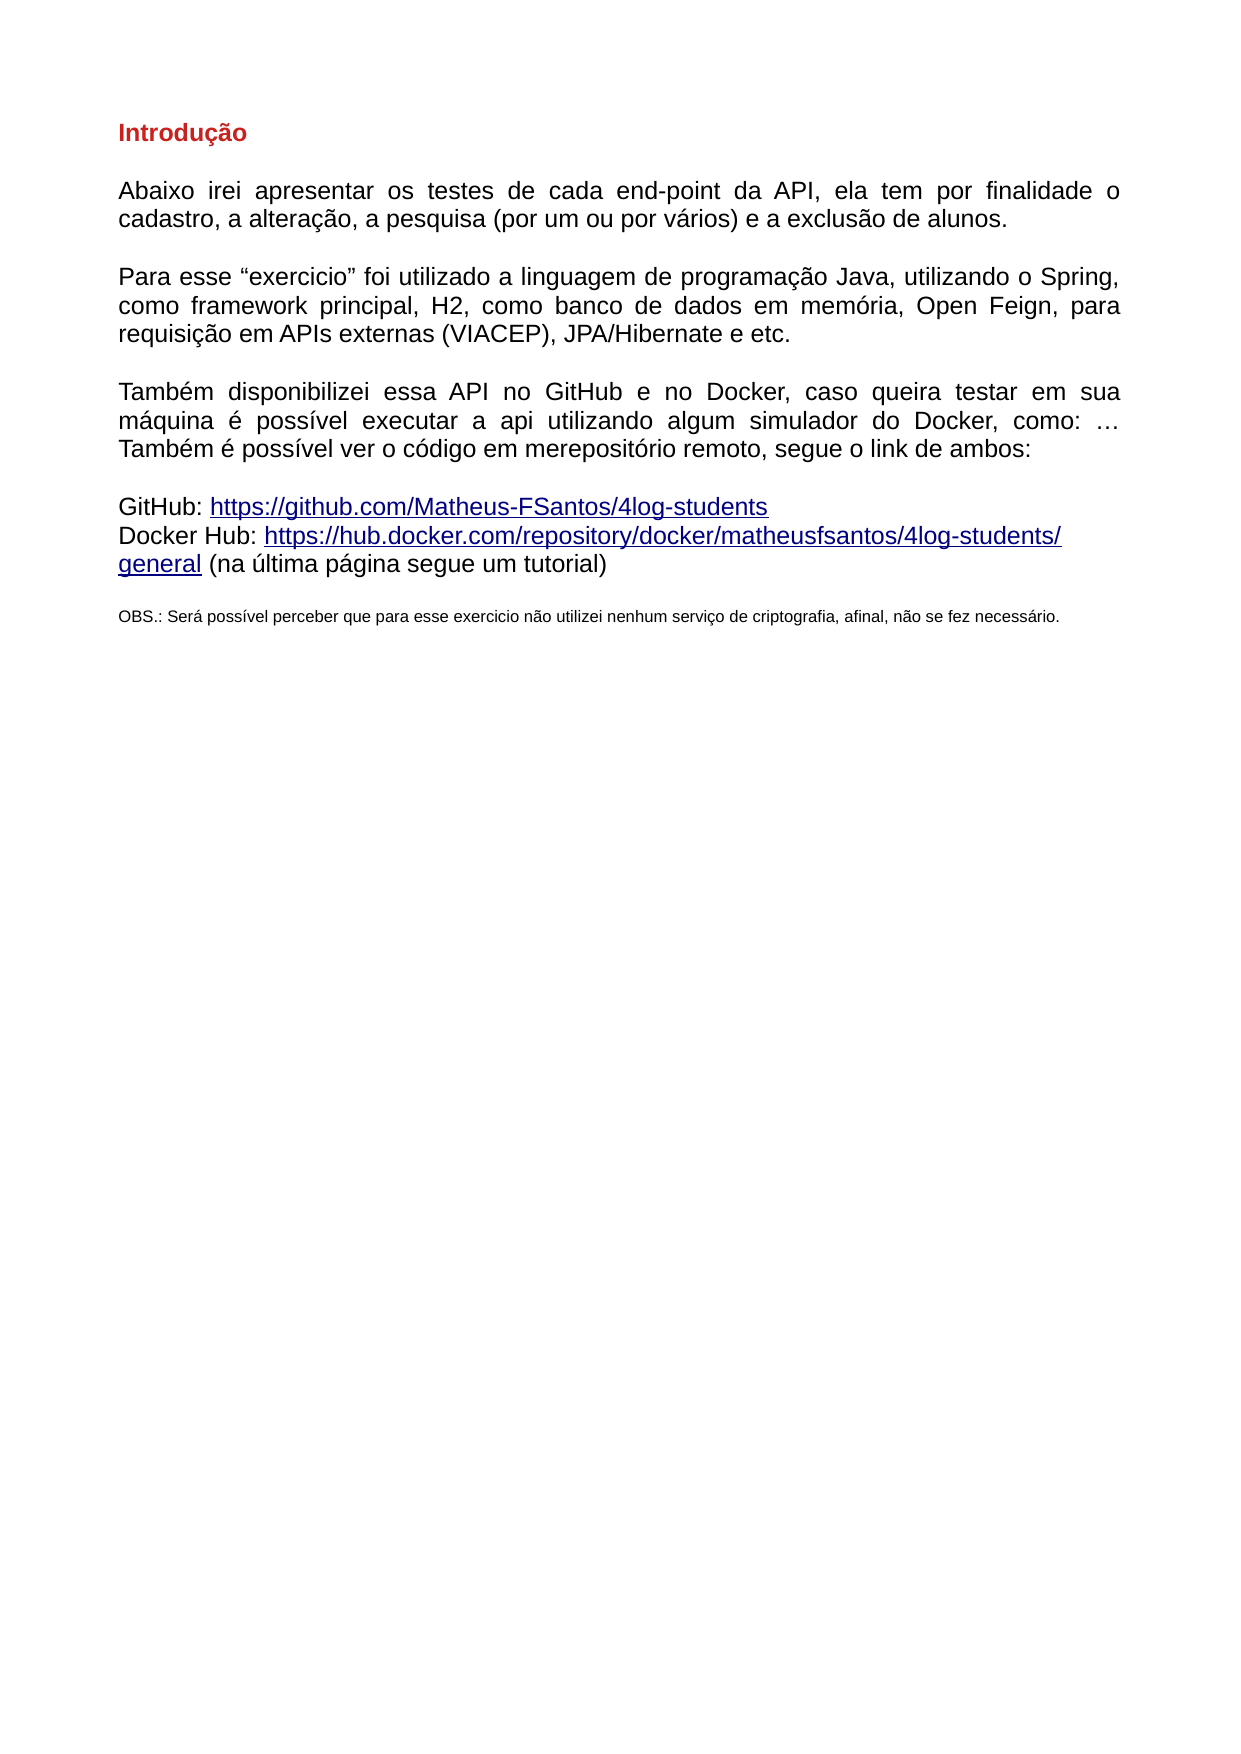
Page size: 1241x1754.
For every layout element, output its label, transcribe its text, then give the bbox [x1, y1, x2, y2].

text Também disponibilizei essa API no GitHub e no Docker, caso queira testar em sua máquina é possível executar a api utilizando algum simulador do Docker, como: … Também é possível ver o código em merepositório remoto, segue o link de ambos: [118, 377, 1122, 463]
text Abaixo irei apresentar os testes de cada end-point da API, ela tem por finalidade o cadastro, a alteração, a pesquisa (por um ou por vários) e a exclusão de alunos. [118, 176, 1122, 233]
text OBS.: Será possível perceber que para esse exercicio não utilizei nenhum serviço de criptografia, afinal, não se fez necessário. [118, 607, 1122, 626]
text GitHub: https://github.com/Matheus-FSantos/4log-students [118, 492, 1122, 521]
text Docker Hub: https://hub.docker.com/repository/docker/matheusfsantos/4log-students/general (na última página segue um tutorial) [118, 521, 1122, 578]
text Para esse “exercicio” foi utilizado a linguagem de programação Java, utilizando o Spring, como framework principal, H2, como banco de dados em memória, Open Feign, para requisição em APIs externas (VIACEP), JPA/Hibernate e etc. [118, 262, 1122, 348]
text Introdução [118, 118, 1122, 147]
